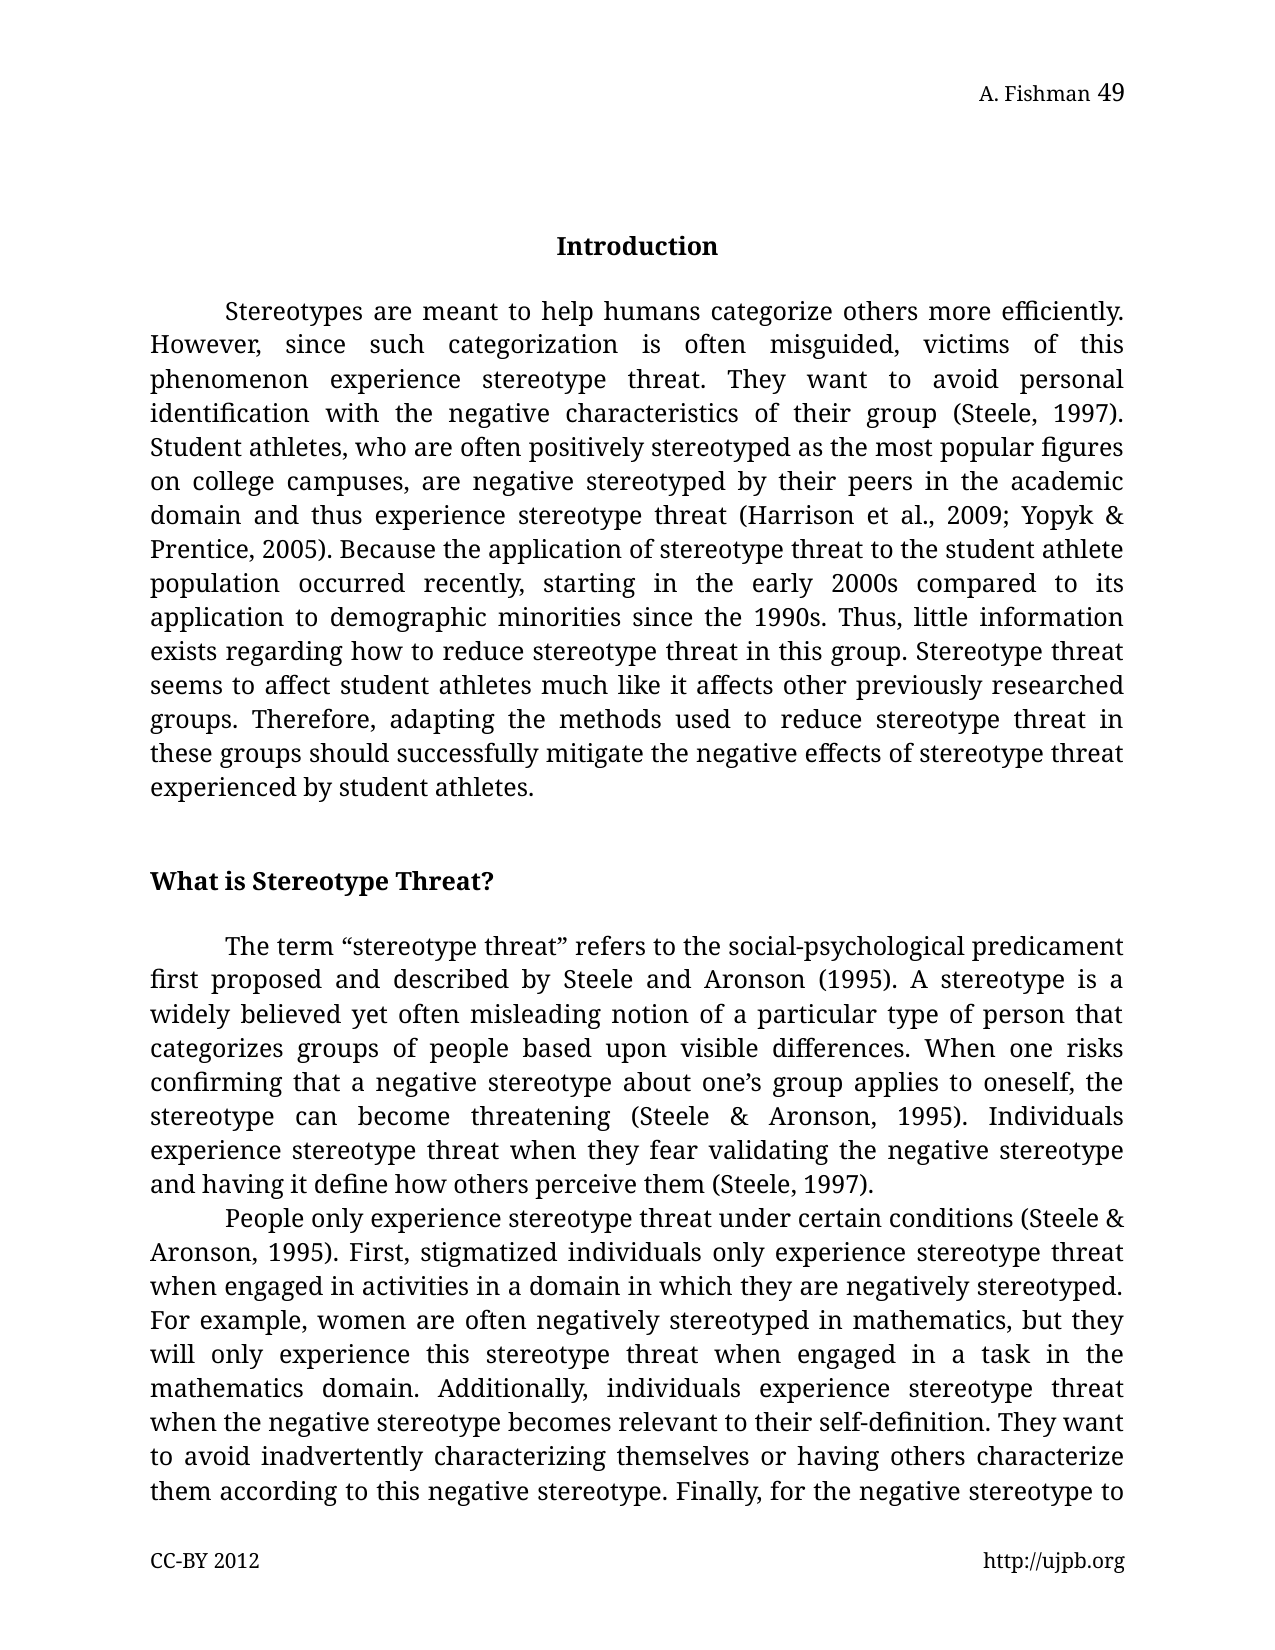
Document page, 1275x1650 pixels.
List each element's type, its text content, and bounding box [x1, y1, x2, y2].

text People only experience stereotype threat under certain conditions (Steele & Aronson, 1995). First, stigmatized individuals only experience stereotype threat when engaged in activities in a domain in which they are negatively stereotyped. For example, women are often negatively stereotyped in mathematics, but they will only experience this stereotype threat when engaged in a task in the mathematics domain. Additionally, individuals experience stereotype threat when the negative stereotype becomes relevant to their self-definition. They want to avoid inadvertently characterizing themselves or having others characterize them according to this negative stereotype. Finally, for the negative stereotype to [150, 1201, 1125, 1507]
subtitle Introduction [300, 229, 975, 263]
text Stereotypes are meant to help humans categorize others more efficiently. However, since such categorization is often misguided, victims of this phenomenon experience stereotype threat. They want to avoid personal identification with the negative characteristics of their group (Steele, 1997). Student athletes, who are often positively stereotyped as the most popular figures on college campuses, are negative stereotyped by their peers in the academic domain and thus experience stereotype threat (Harrison et al., 2009; Yopyk & Prentice, 2005). Because the application of stereotype threat to the student athlete population occurred recently, starting in the early 2000s compared to its application to demographic minorities since the 1990s. Thus, little information exists regarding how to reduce stereotype threat in this group. Stereotype threat seems to affect student athletes much like it affects other previously researched groups. Therefore, adapting the methods used to reduce stereotype threat in these groups should successfully mitigate the negative effects of stereotype threat experienced by student athletes. [150, 293, 1125, 804]
subtitle What is Stereotype Threat? [150, 864, 1125, 898]
text The term “stereotype threat” refers to the social-psychological predicament first proposed and described by Steele and Aronson (1995). A stereotype is a widely believed yet often misleading notion of a particular type of person that categorizes groups of people based upon visible differences. When one risks confirming that a negative stereotype about one’s group applies to oneself, the stereotype can become threatening (Steele & Aronson, 1995). Individuals experience stereotype threat when they fear validating the negative stereotype and having it define how others perceive them (Steele, 1997). [150, 928, 1125, 1201]
